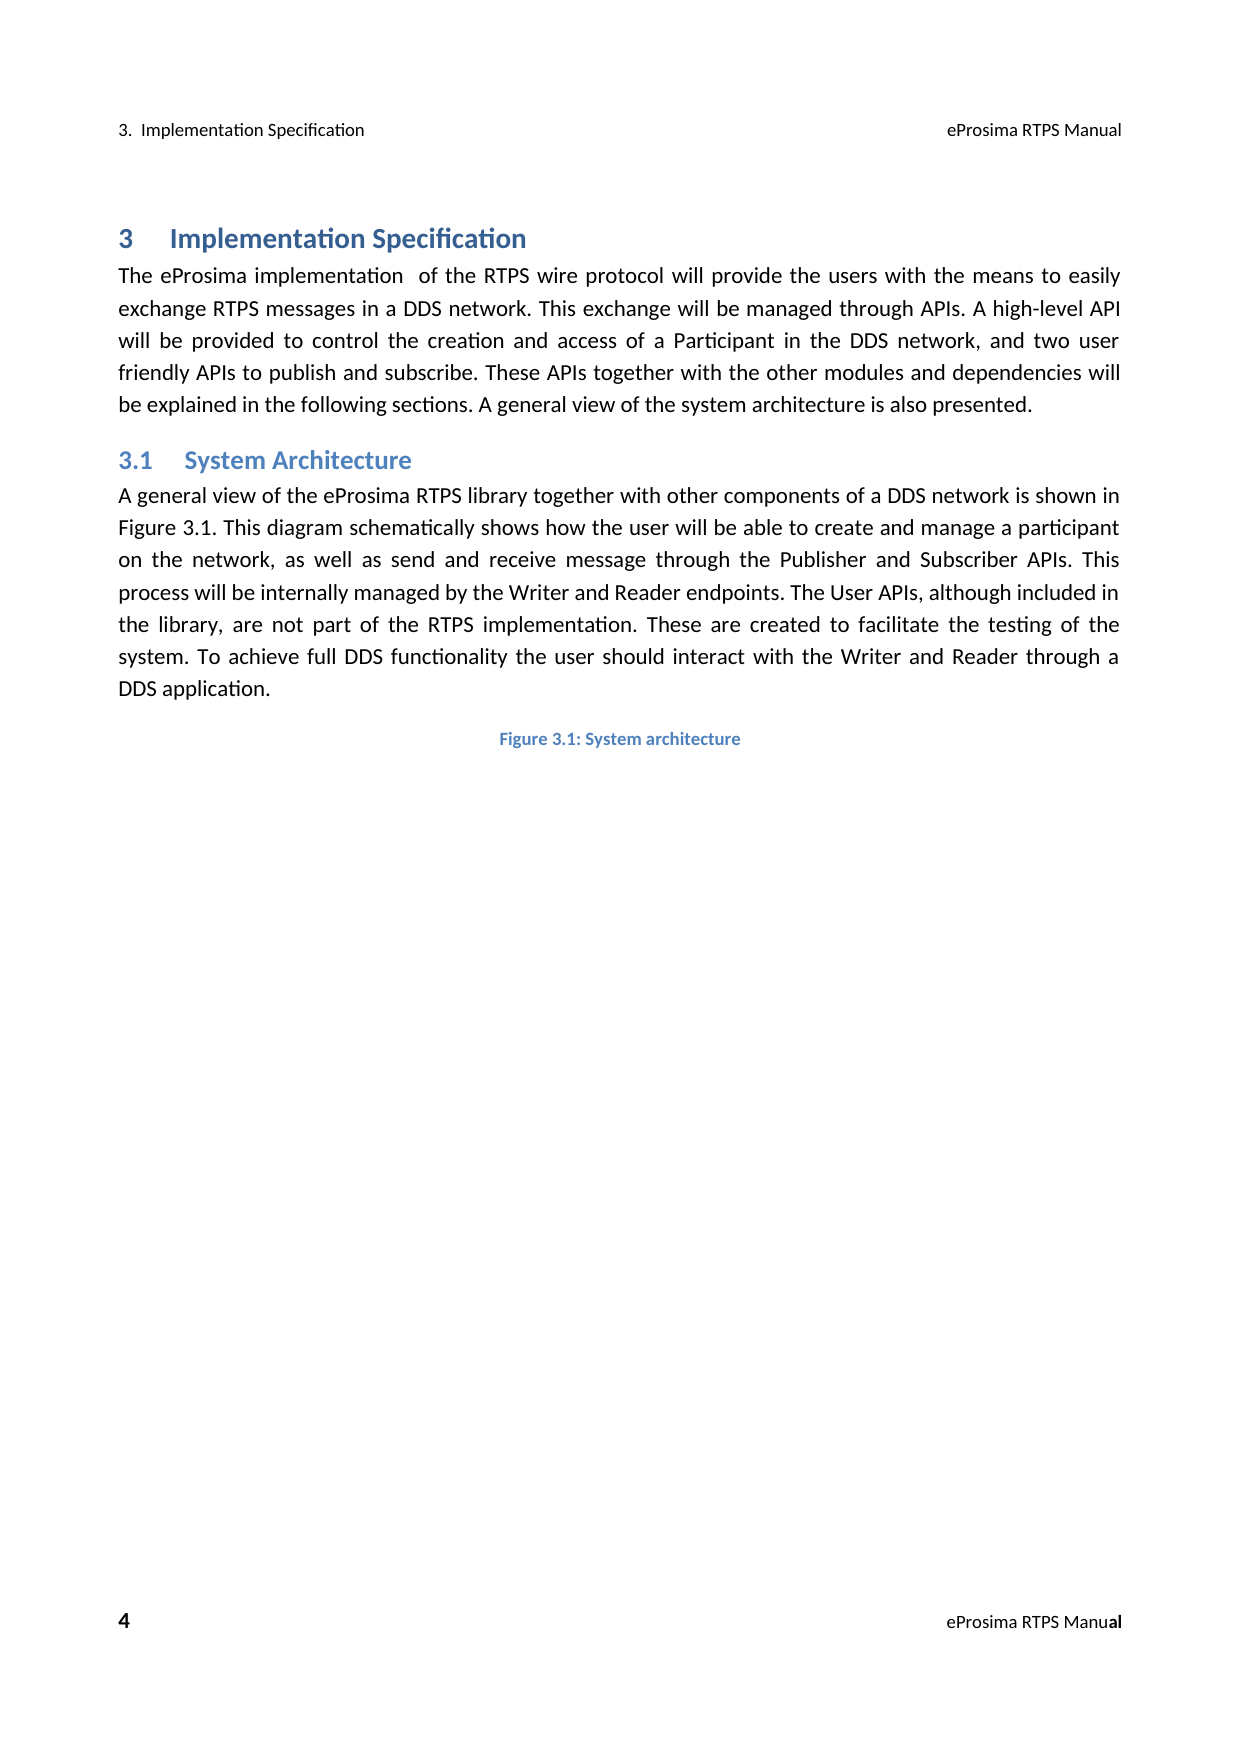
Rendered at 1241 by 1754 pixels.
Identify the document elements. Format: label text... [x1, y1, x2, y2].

subtitle System Architecture [118, 443, 1122, 476]
text A general view of the eProsima RTPS library together with other components of a DDS network is shown in Figure 3.1. This diagram schematically shows how the user will be able to create and manage a participant on the network, as well as send and receive message through the Publisher and Subscriber APIs. This process will be internally managed by the Writer and Reader endpoints. The User APIs, although included in the library, are not part of the RTPS implementation. These are created to facilitate the testing of the system. To achieve full DDS functionality the user should interact with the Writer and Reader through a DDS application. [118, 481, 1122, 702]
text The eProsima implementation of the RTPS wire protocol will provide the users with the means to easily exchange RTPS messages in a DDS network. This exchange will be managed through APIs. A high-level API will be provided to control the creation and access of a Participant in the DDS network, and two user friendly APIs to publish and subscribe. These APIs together with the other modules and dependencies will be explained in the following sections. A general view of the system architecture is also presented. [118, 261, 1122, 418]
subtitle Implementation Specification [118, 221, 1122, 256]
text Figure 3.1: System architecture [295, 727, 945, 750]
